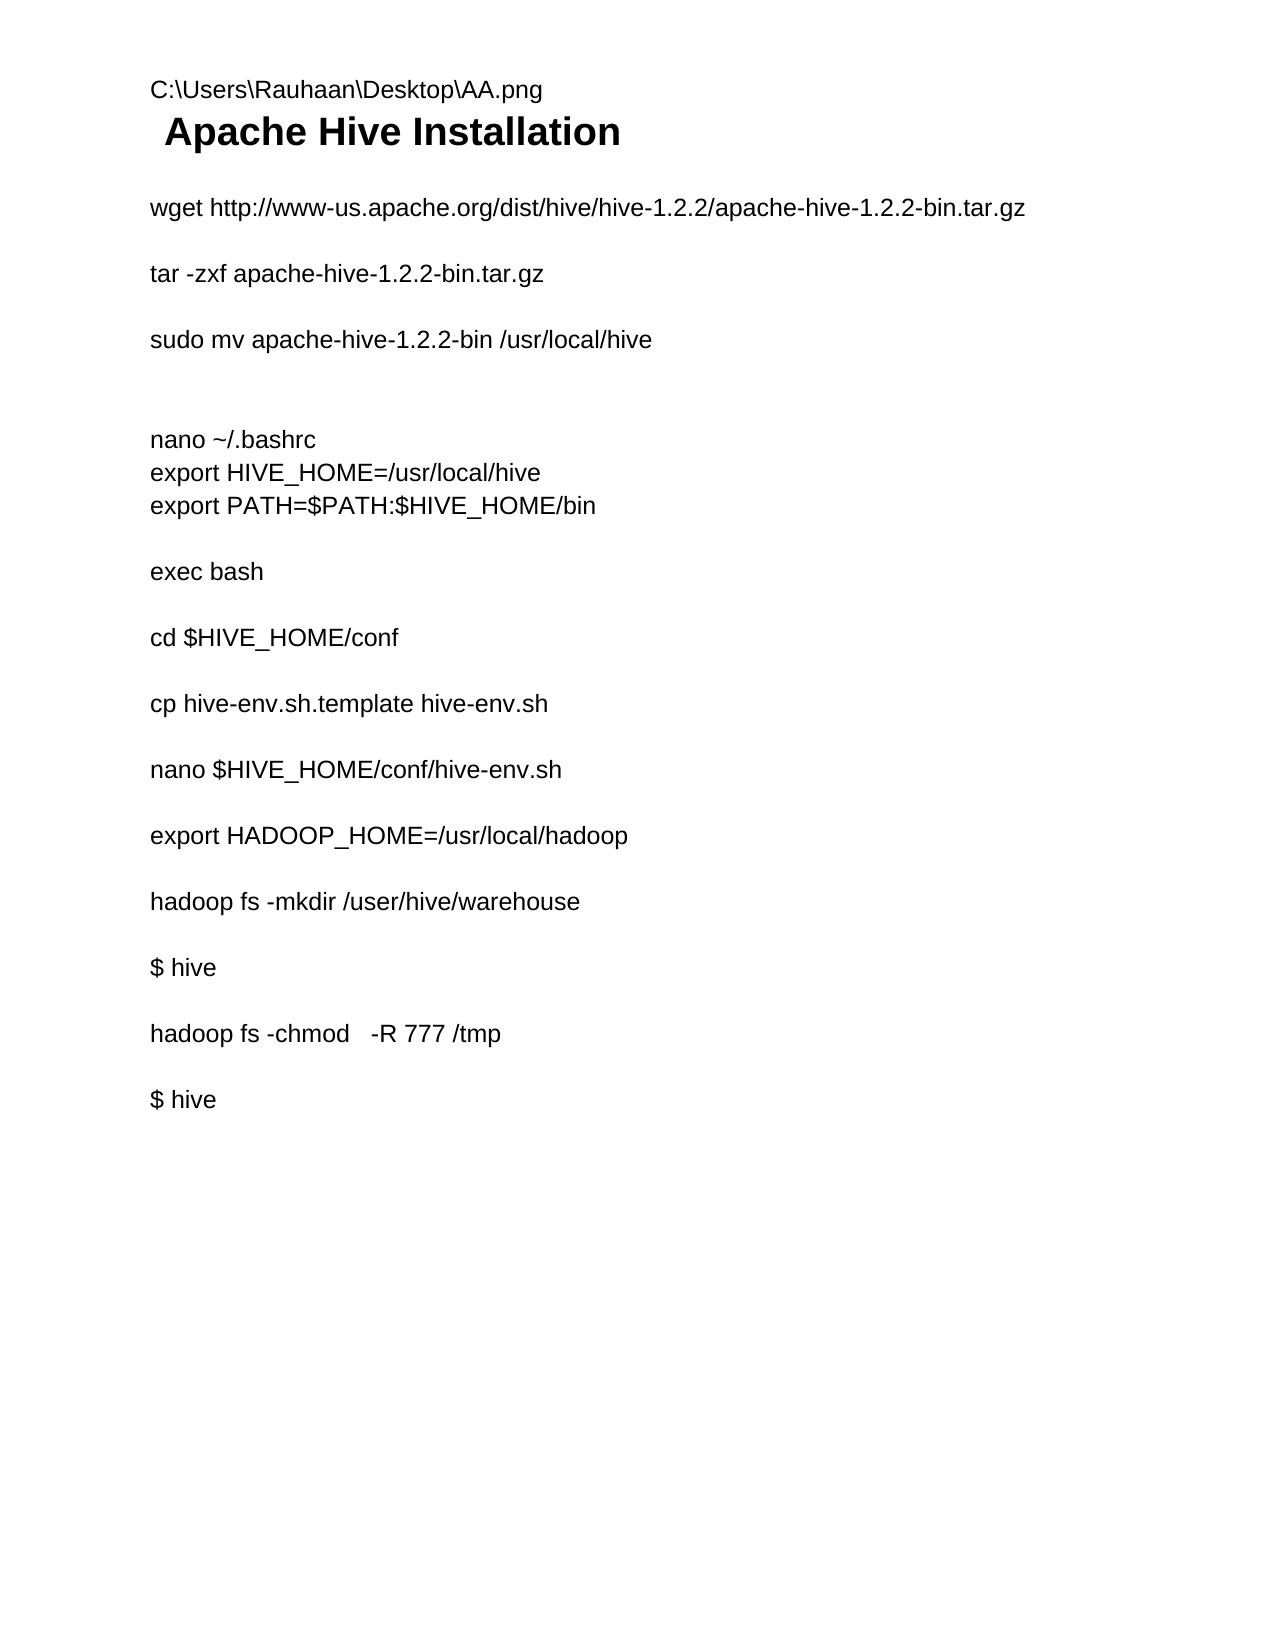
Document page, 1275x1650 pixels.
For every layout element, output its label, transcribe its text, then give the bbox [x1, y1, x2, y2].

text nano $HIVE_HOME/conf/hive-env.sh [150, 755, 1125, 783]
text exec bash [150, 557, 1125, 585]
text Apache Hive Installation [150, 108, 1125, 154]
text cp hive-env.sh.template hive-env.sh [150, 689, 1125, 717]
text hadoop fs -mkdir /user/hive/warehouse [150, 887, 1125, 916]
text cd $HIVE_HOME/conf [150, 623, 1125, 651]
text tar -zxf apache-hive-1.2.2-bin.tar.gz [150, 259, 1125, 288]
text export HIVE_HOME=/usr/local/hive [150, 458, 1125, 486]
text export PATH=$PATH:$HIVE_HOME/bin [150, 491, 1125, 519]
text $ hive [150, 1085, 1125, 1114]
text sudo mv apache-hive-1.2.2-bin /usr/local/hive [150, 326, 1125, 354]
text hadoop fs -chmod -R 777 /tmp [150, 1019, 1125, 1048]
text nano ~/.bashrc [150, 424, 1125, 453]
text wget http://www-us.apache.org/dist/hive/hive-1.2.2/apache-hive-1.2.2-bin.tar.gz [150, 193, 1125, 222]
text export HADOOP_HOME=/usr/local/hadoop [150, 821, 1125, 849]
text C:\Users\Rauhaan\Desktop\AA.png [150, 75, 1125, 104]
text $ hive [150, 953, 1125, 982]
